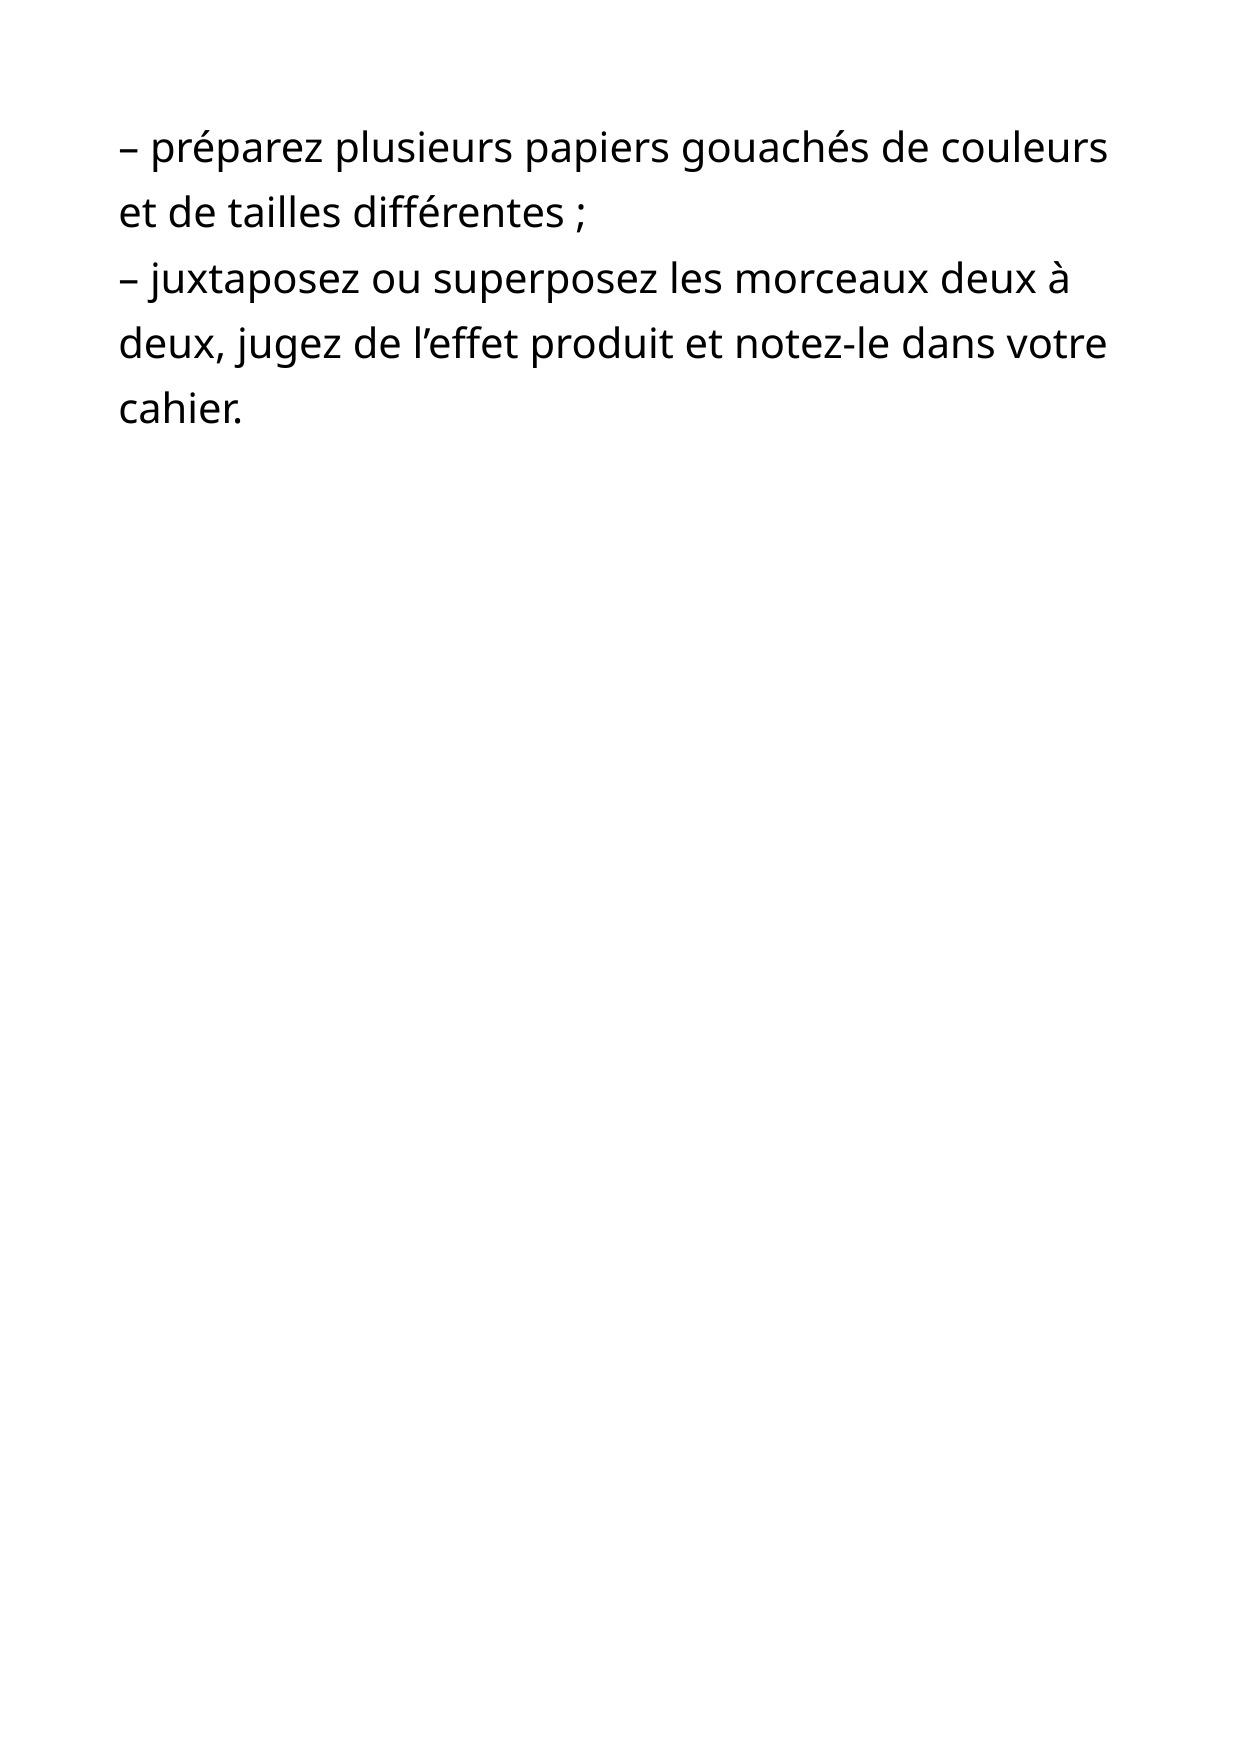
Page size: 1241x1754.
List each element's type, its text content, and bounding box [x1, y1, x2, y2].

text – préparez plusieurs papiers gouachés de couleurs et de tailles différentes ; – juxtaposez ou superposez les morceaux deux à deux, jugez de l’effet produit et notez-le dans votre cahier. [118, 118, 1122, 436]
